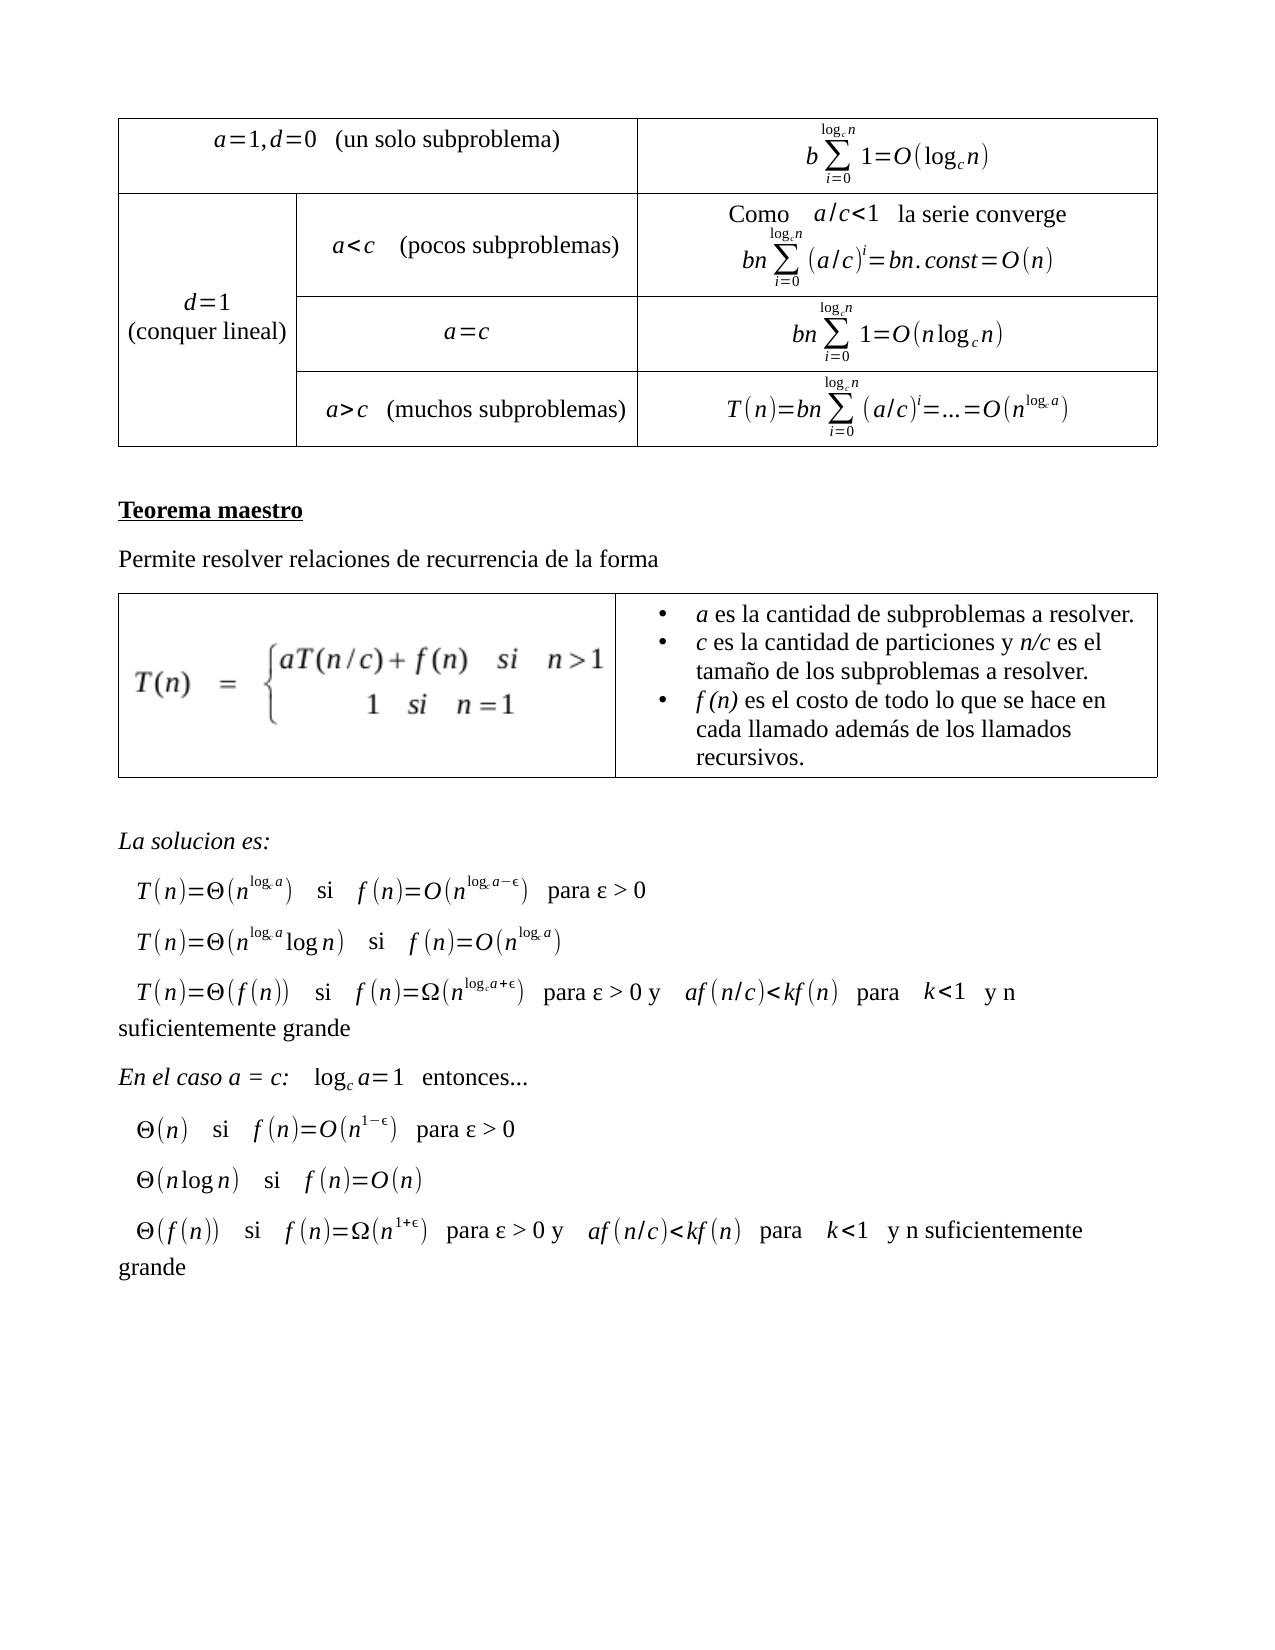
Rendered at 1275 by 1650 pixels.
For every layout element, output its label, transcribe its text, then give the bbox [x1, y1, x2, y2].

table_cell [638, 297, 1157, 371]
text si para ε > 0 [118, 1114, 1157, 1144]
table_cell (un solo subproblema) [119, 119, 637, 193]
text Permite resolver relaciones de recurrencia de la forma [118, 544, 1157, 573]
table_header [119, 594, 615, 777]
table_cell Como la serie converge [638, 194, 1157, 296]
table_cell [297, 297, 637, 371]
text La solucion es: [118, 826, 1157, 855]
text si para ε > 0 [118, 875, 1157, 906]
table_header a es la cantidad de subproblemas a resolver. c es la cantidad de particiones y n/c es el tamaño de los subproblemas a resolver. f (n) es el costo de todo lo que se hace en cada llamado además de los llamados recursivos. [616, 594, 1157, 777]
text si para ε > 0 y para y n suficientemente grande [118, 1216, 1157, 1281]
picture [123, 634, 612, 736]
text si [118, 926, 1157, 957]
table_cell (conquer lineal) [119, 194, 296, 446]
table_cell [638, 119, 1157, 193]
text si para ε > 0 y para y n suficientemente grande [118, 977, 1157, 1042]
table_cell (pocos subproblemas) [297, 194, 637, 296]
text En el caso a = c: entonces... [118, 1062, 1157, 1094]
text si [118, 1165, 1157, 1195]
text Teorema maestro [118, 495, 1157, 523]
table_cell [638, 372, 1157, 446]
table_cell (muchos subproblemas) [297, 372, 637, 446]
